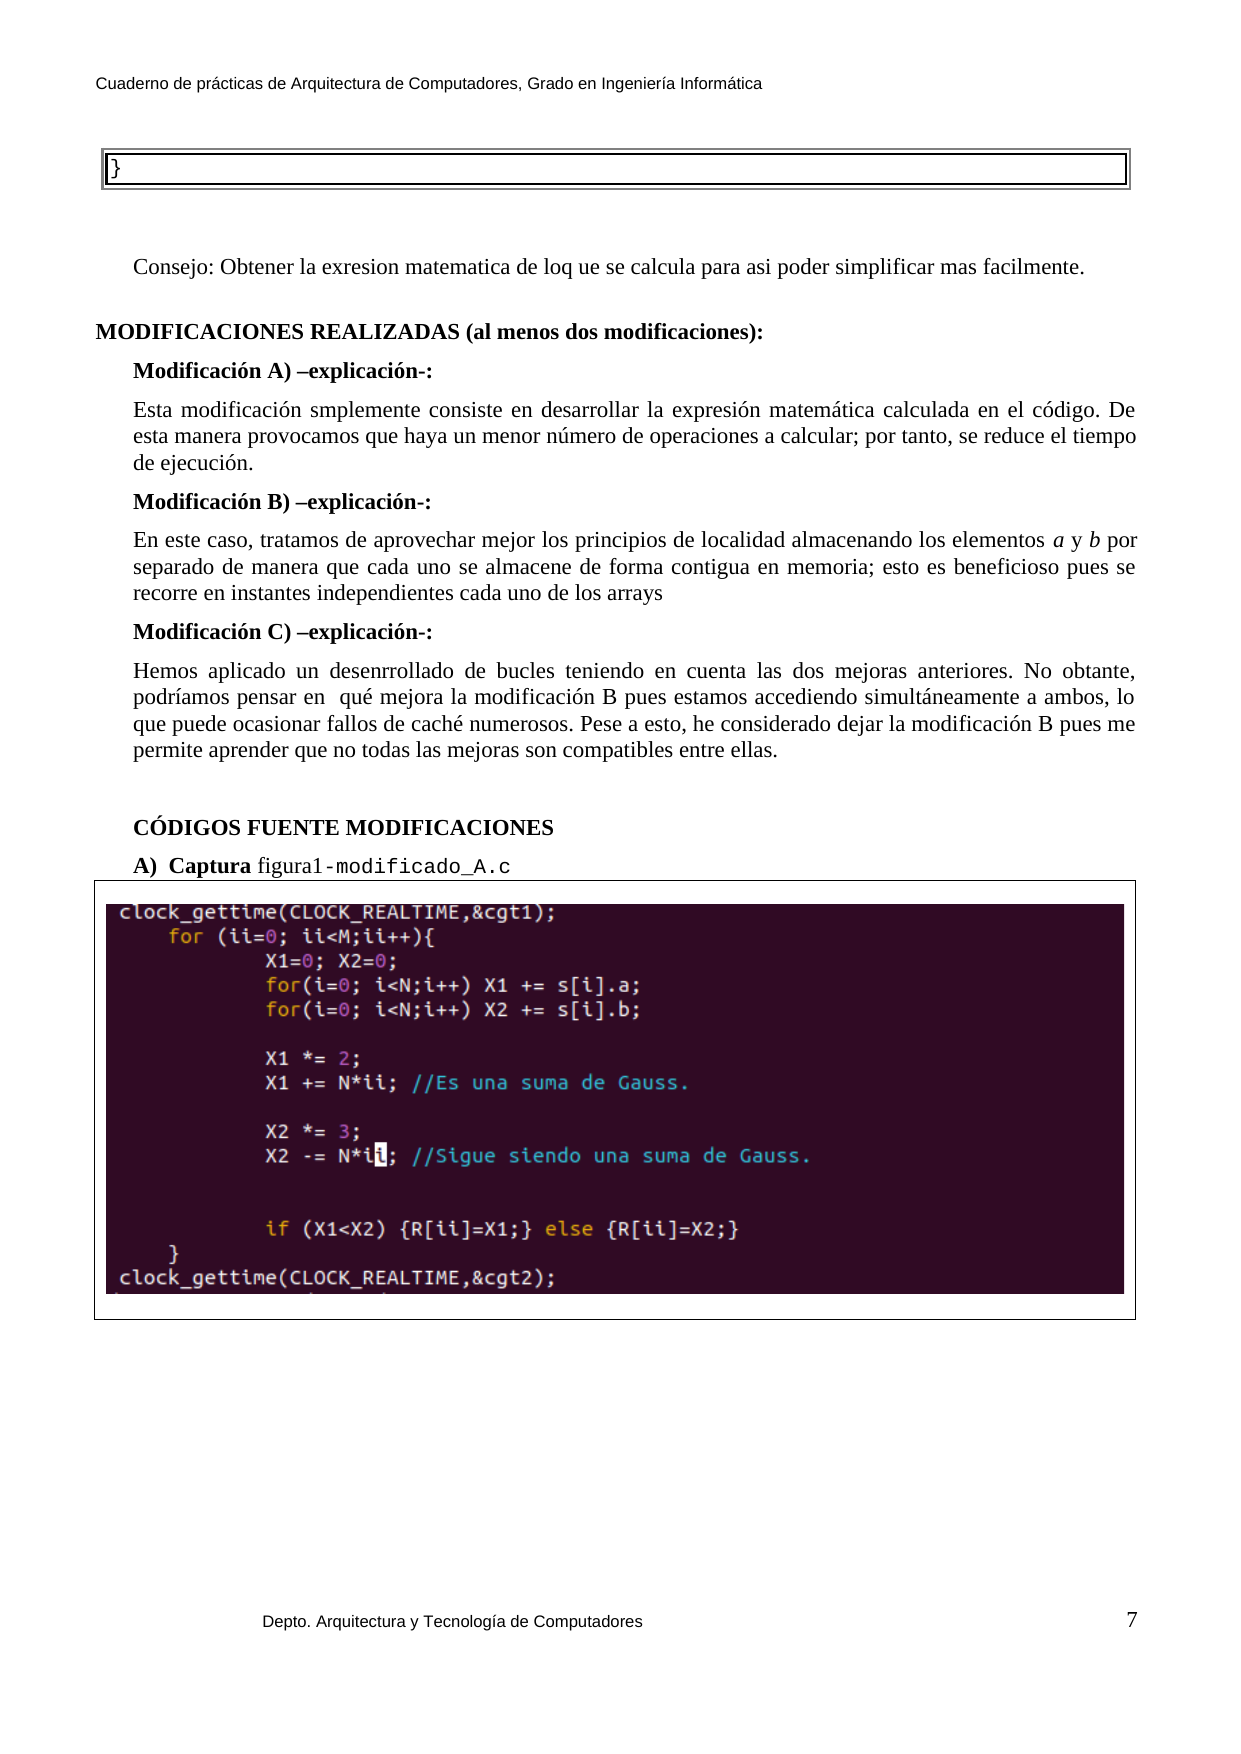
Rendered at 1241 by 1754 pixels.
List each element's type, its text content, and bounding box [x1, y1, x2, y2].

list CÓDIGOS FUENTE MODIFICACIONES [133, 814, 1137, 840]
list Consejo: Obtener la exresion matematica de loq ue se calcula para asi poder simplificar mas facilmente. [133, 253, 1137, 279]
list Modificación B) –explicación-: [133, 488, 1137, 514]
list A) Captura figura1-modificado_A.c [133, 853, 1137, 880]
table_header } [104, 150, 1129, 188]
list Modificación C) –explicación-: [133, 618, 1137, 644]
list En este caso, tratamos de aprovechar mejor los principios de localidad almacenando los elementos a y b por separado de manera que cada uno se almacene de forma contigua en memoria; esto es beneficioso pues se recorre en instantes independientes cada uno de los arrays [133, 527, 1137, 606]
text MODIFICACIONES REALIZADAS (al menos dos modificaciones): [95, 318, 1137, 345]
list Hemos aplicado un desenrrollado de bucles teniendo en cuenta las dos mejoras anteriores. No obtante, podríamos pensar en qué mejora la modificación B pues estamos accediendo simultáneamente a ambos, lo que puede ocasionar fallos de caché numerosos. Pese a esto, he considerado dejar la modificación B pues me permite aprender que no todas las mejoras son compatibles entre ellas. [133, 657, 1137, 762]
picture [106, 904, 1125, 1294]
list Esta modificación smplemente consiste en desarrollar la expresión matemática calculada en el código. De esta manera provocamos que haya un menor número de operaciones a calcular; por tanto, se reduce el tiempo de ejecución. [133, 396, 1137, 475]
list Modificación A) –explicación-: [133, 357, 1137, 384]
table_header [95, 881, 1135, 1319]
